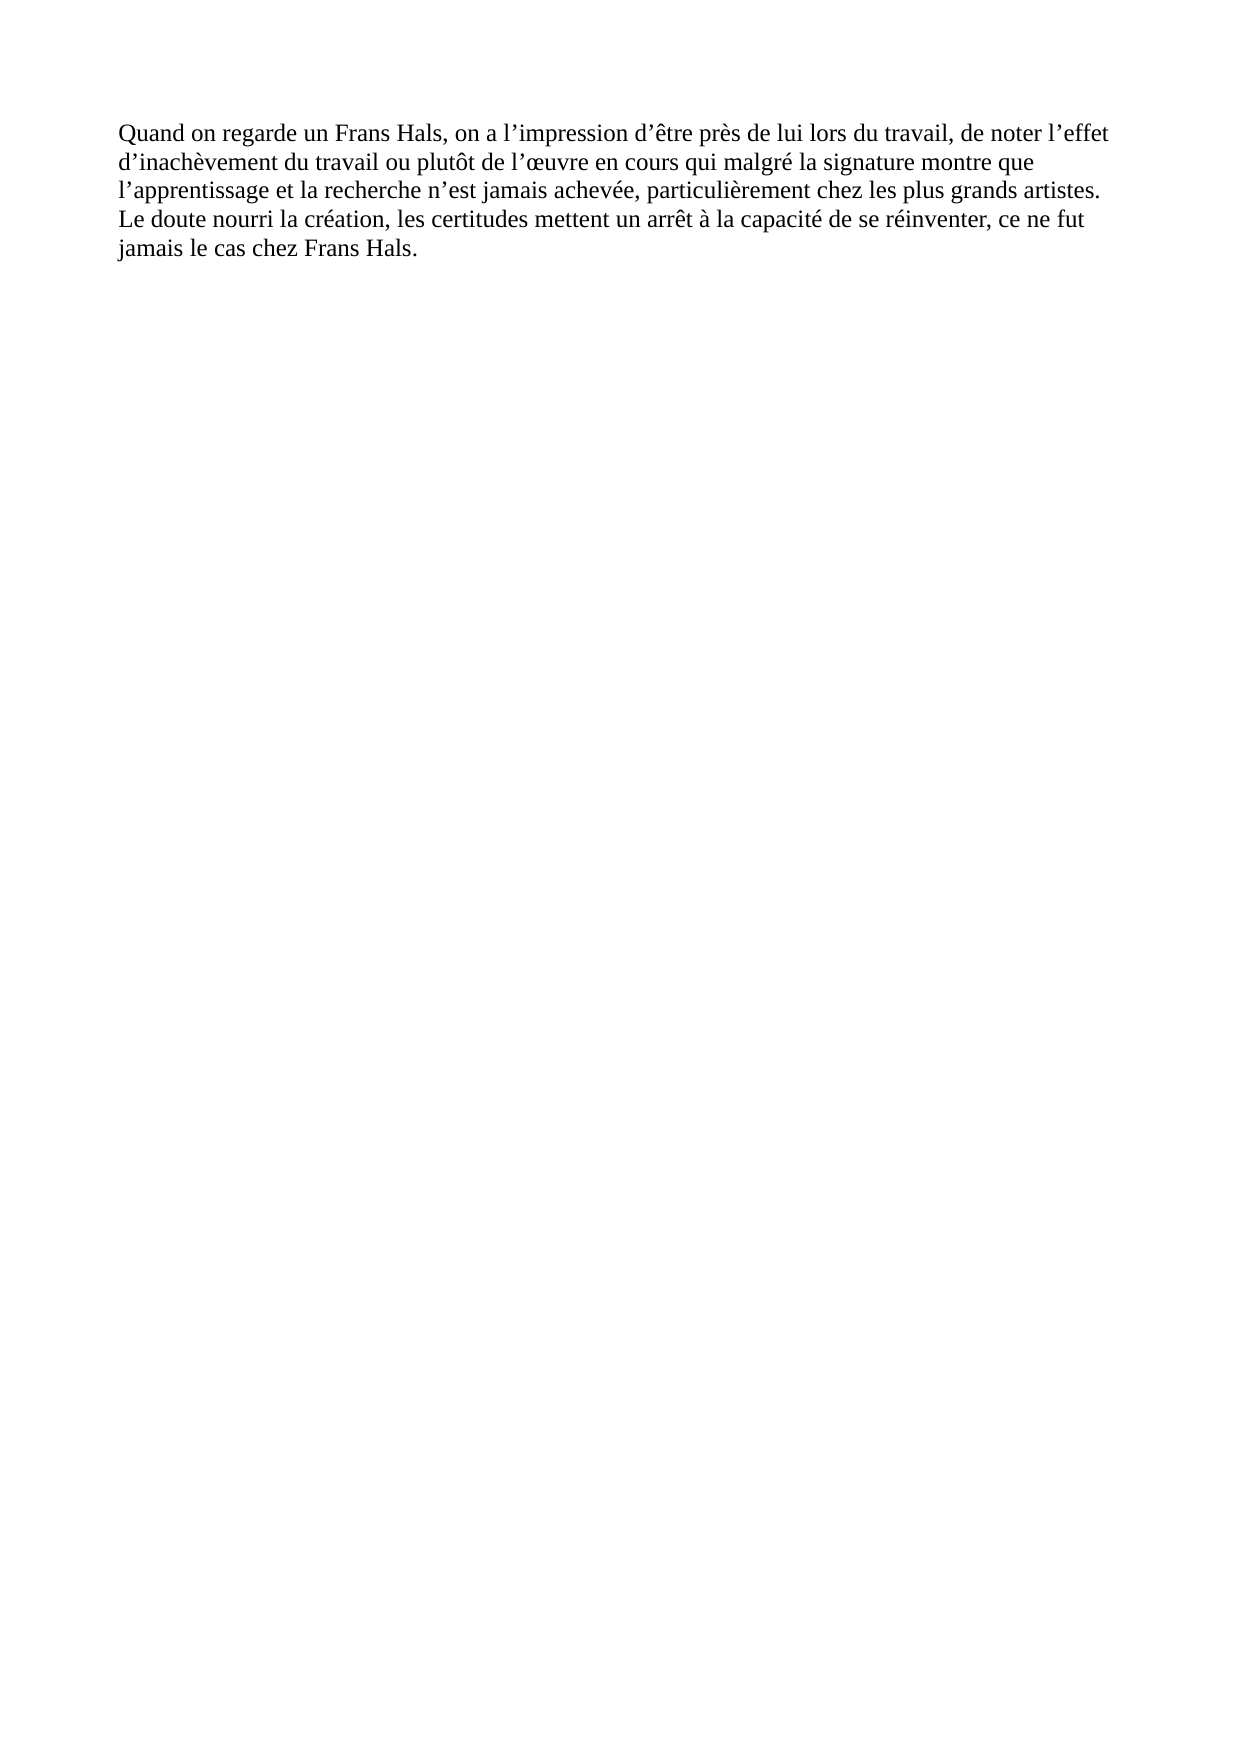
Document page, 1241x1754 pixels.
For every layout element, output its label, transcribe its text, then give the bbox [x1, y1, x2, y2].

text Quand on regarde un Frans Hals, on a l’impression d’être près de lui lors du travail, de noter l’effet d’inachèvement du travail ou plutôt de l’œuvre en cours qui malgré la signature montre que l’apprentissage et la recherche n’est jamais achevée, particulièrement chez les plus grands artistes. Le doute nourri la création, les certitudes mettent un arrêt à la capacité de se réinventer, ce ne fut jamais le cas chez Frans Hals. [118, 118, 1122, 262]
